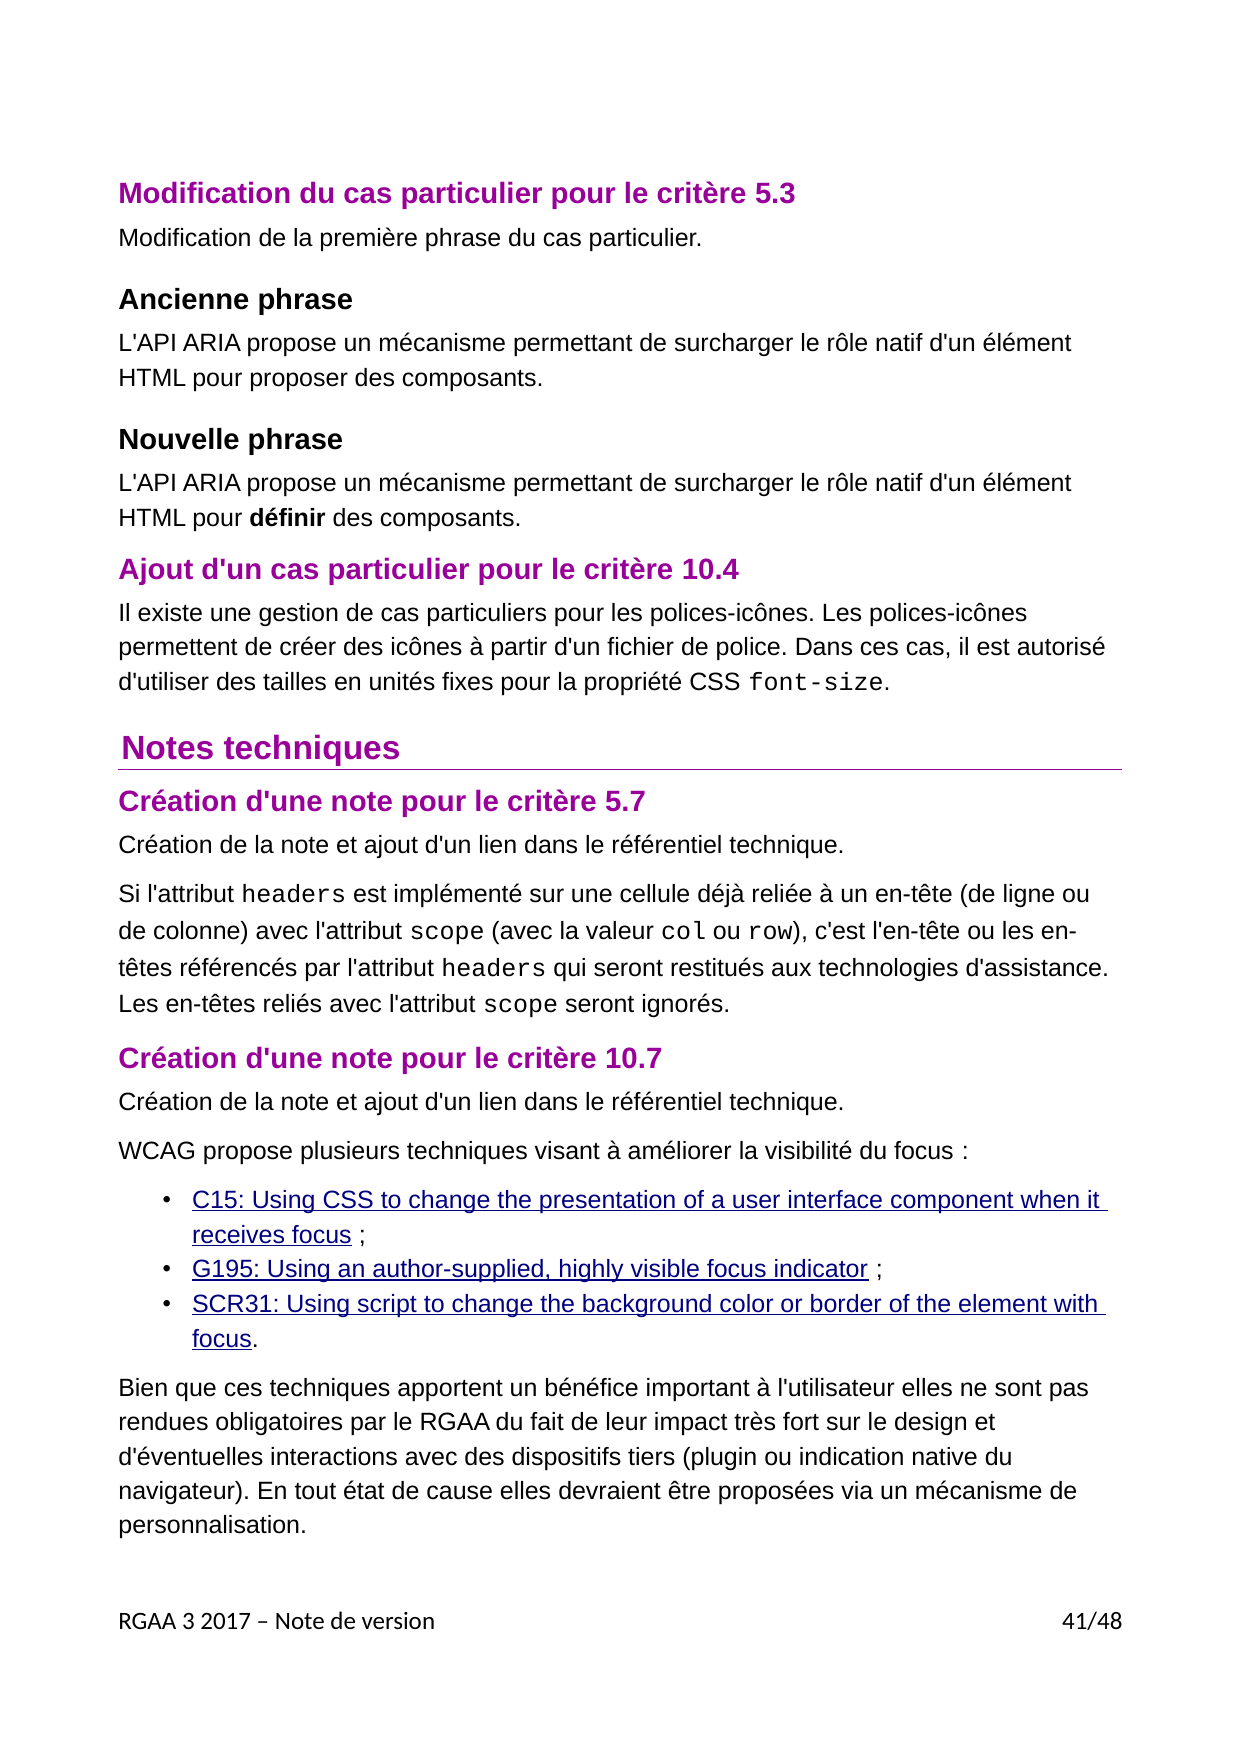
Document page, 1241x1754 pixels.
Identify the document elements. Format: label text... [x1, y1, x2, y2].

subtitle Ajout d'un cas particulier pour le critère 10.4 [118, 552, 1122, 585]
subtitle Création d'une note pour le critère 5.7 [118, 784, 1122, 818]
list SCR31: Using script to change the background color or border of the element with focus. [162, 1289, 1122, 1352]
subtitle Création d'une note pour le critère 10.7 [118, 1041, 1122, 1075]
subtitle Modification du cas particulier pour le critère 5.3 [118, 176, 1122, 210]
subtitle Notes techniques [118, 725, 1122, 769]
list C15: Using CSS to change the presentation of a user interface component when it receives focus ; [162, 1185, 1122, 1249]
text Il existe une gestion de cas particuliers pour les polices-icônes. Les polices-icônes permettent de créer des icônes à partir d'un fichier de police. Dans ces cas, il est autorisé d'utiliser des tailles en unités fixes pour la propriété CSS font-size. [118, 598, 1122, 698]
text L'API ARIA propose un mécanisme permettant de surcharger le rôle natif d'un élément HTML pour proposer des composants. [118, 328, 1122, 391]
subtitle Nouvelle phrase [118, 422, 1122, 456]
list G195: Using an author-supplied, highly visible focus indicator ; [162, 1254, 1122, 1283]
subtitle Ancienne phrase [118, 282, 1122, 316]
text Modification de la première phrase du cas particulier. [118, 223, 1122, 251]
text L'API ARIA propose un mécanisme permettant de surcharger le rôle natif d'un élément HTML pour définir des composants. [118, 468, 1122, 531]
text Si l'attribut headers est implémenté sur une cellule déjà reliée à un en-tête (de ligne ou de colonne) avec l'attribut scope (avec la valeur col ou row), c'est l'en-tête ou les en-têtes référencés par l'attribut headers qui seront restitués aux technologies d'assistance. Les en-têtes reliés avec l'attribut scope seront ignorés. [118, 879, 1122, 1020]
text Bien que ces techniques apportent un bénéfice important à l'utilisateur elles ne sont pas rendues obligatoires par le RGAA du fait de leur impact très fort sur le design et d'éventuelles interactions avec des dispositifs tiers (plugin ou indication native du navigateur). En tout état de cause elles devraient être proposées via un mécanisme de personnalisation. [118, 1373, 1122, 1539]
text WCAG propose plusieurs techniques visant à améliorer la visibilité du focus : [118, 1136, 1122, 1165]
text Création de la note et ajout d'un lien dans le référentiel technique. [118, 1087, 1122, 1116]
text Création de la note et ajout d'un lien dans le référentiel technique. [118, 830, 1122, 859]
